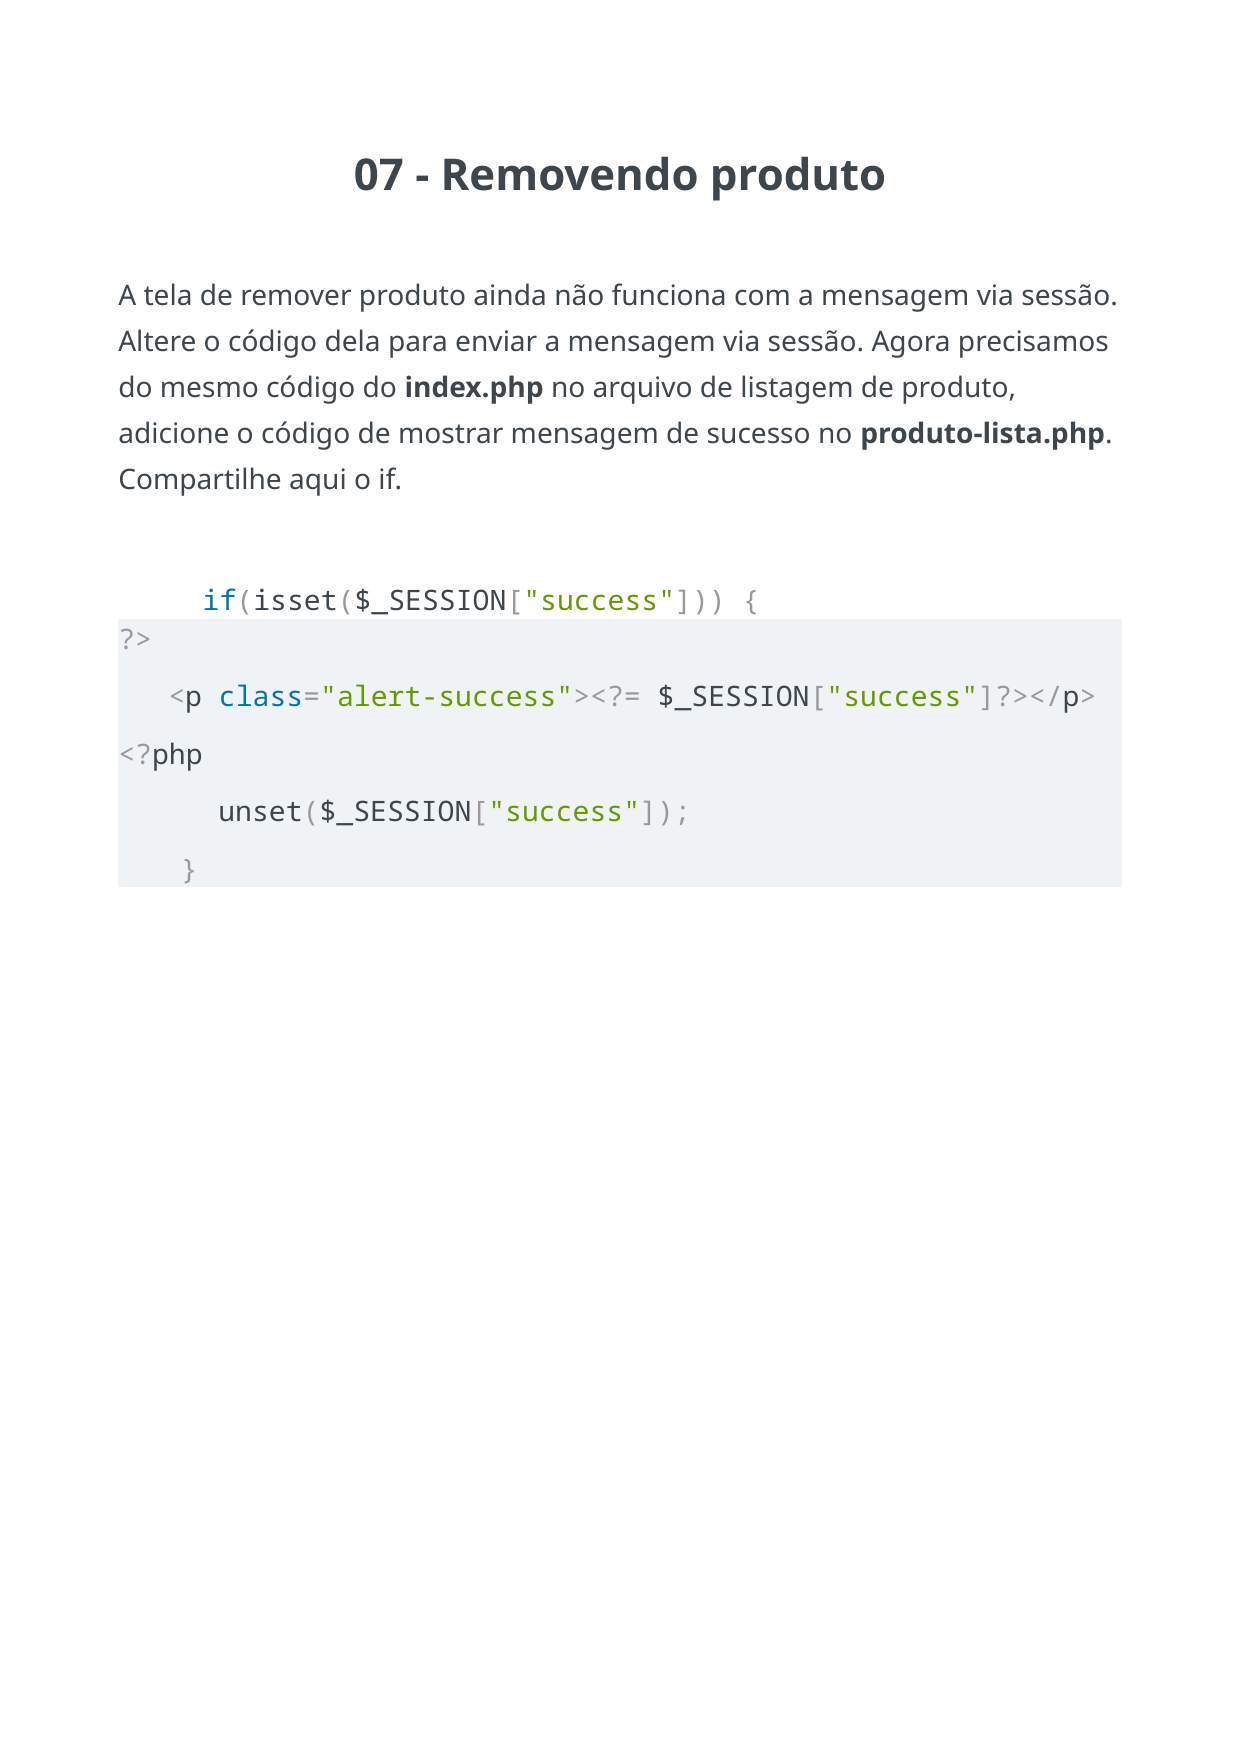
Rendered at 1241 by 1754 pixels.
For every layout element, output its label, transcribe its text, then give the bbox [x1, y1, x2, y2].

text } [118, 849, 1122, 887]
text <?php [118, 734, 1122, 772]
subtitle 07 - Removendo produto [118, 143, 1122, 203]
text unset($_SESSION["success"]); [118, 792, 1122, 830]
text if(isset($_SESSION["success"])) { [118, 581, 1122, 619]
text ?> [118, 619, 1122, 657]
text <p class="alert-success"><?= $_SESSION["success"]?></p> [118, 677, 1122, 715]
text A tela de remover produto ainda não funciona com a mensagem via sessão. Altere o código dela para enviar a mensagem via sessão. Agora precisamos do mesmo código do index.php no arquivo de listagem de produto, adicione o código de mostrar mensagem de sucesso no produto-lista.php. Compartilhe aqui o if. [118, 276, 1122, 498]
